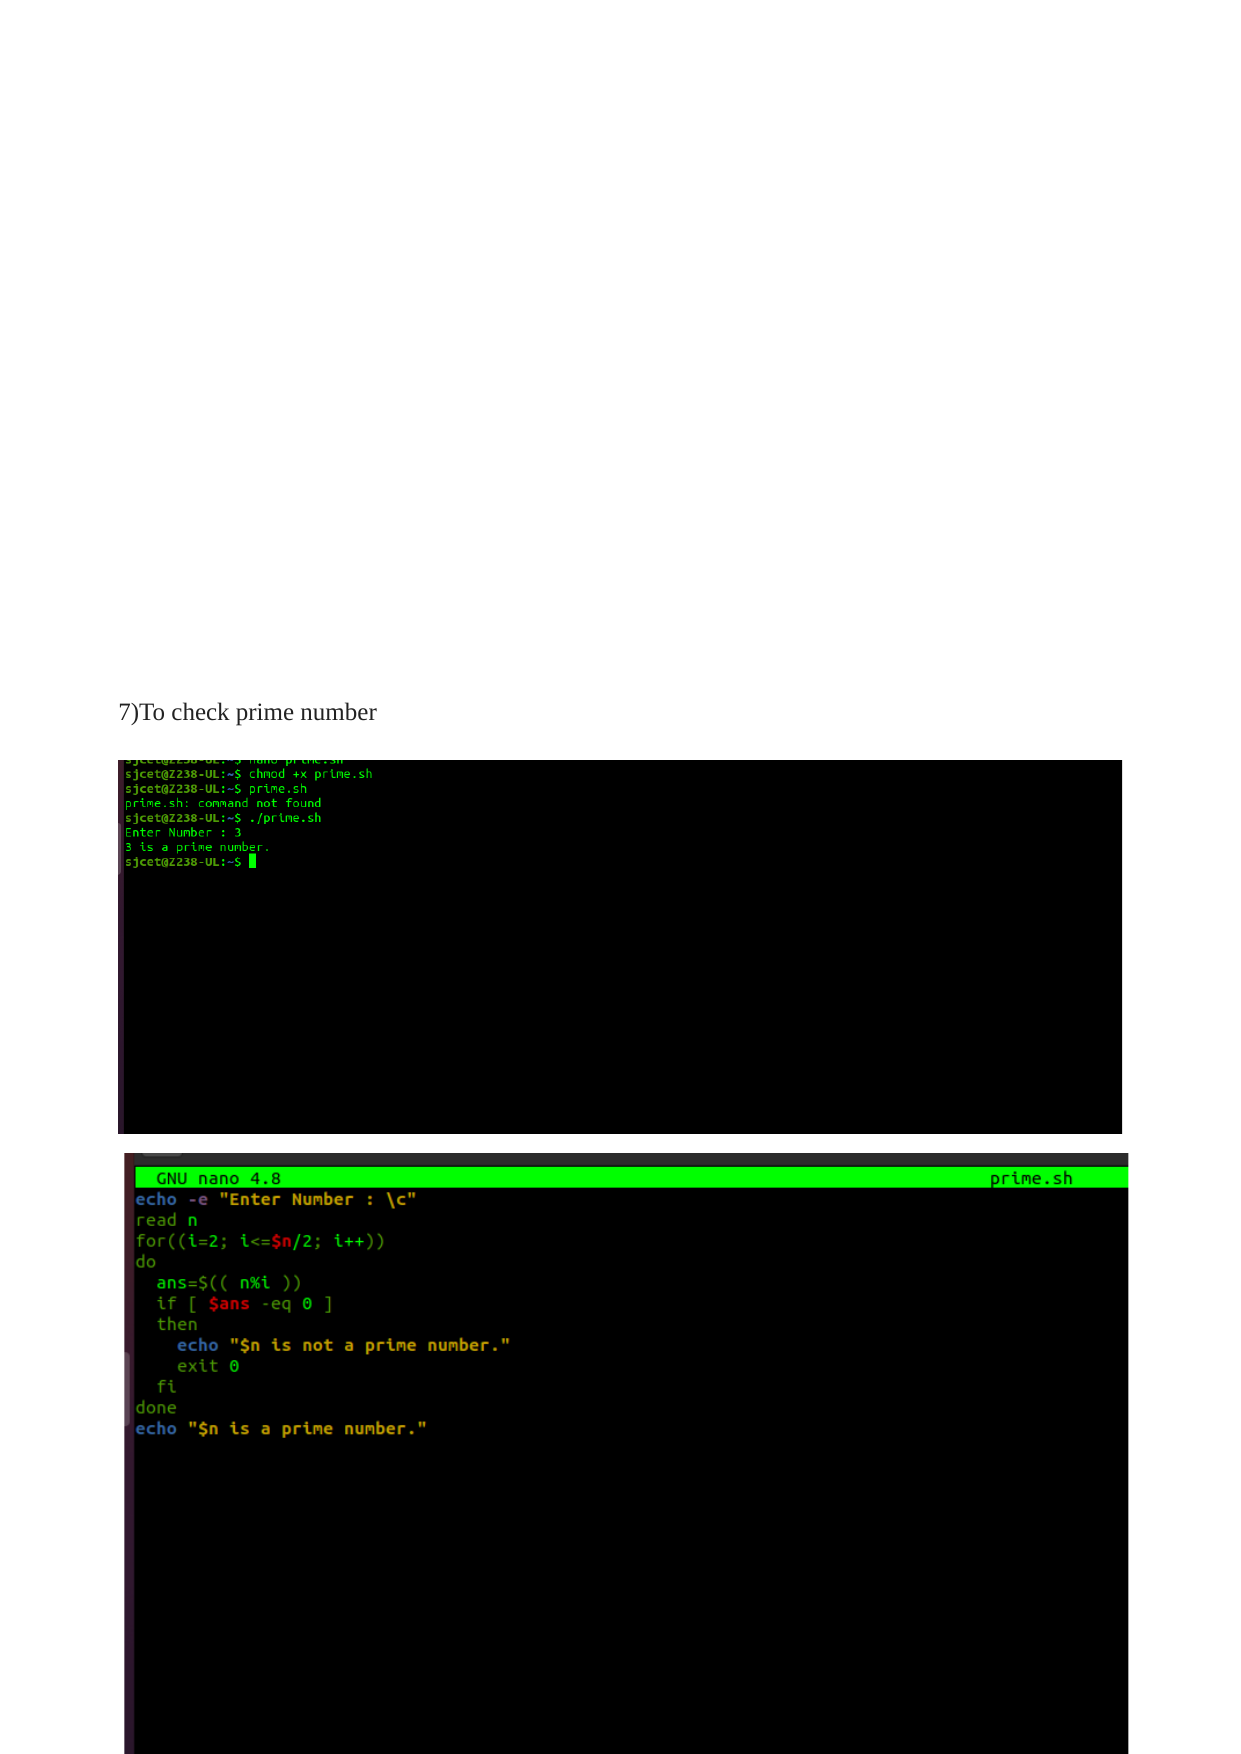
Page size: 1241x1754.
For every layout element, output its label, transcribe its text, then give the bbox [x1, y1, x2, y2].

text 7)To check prime number [118, 697, 1122, 726]
